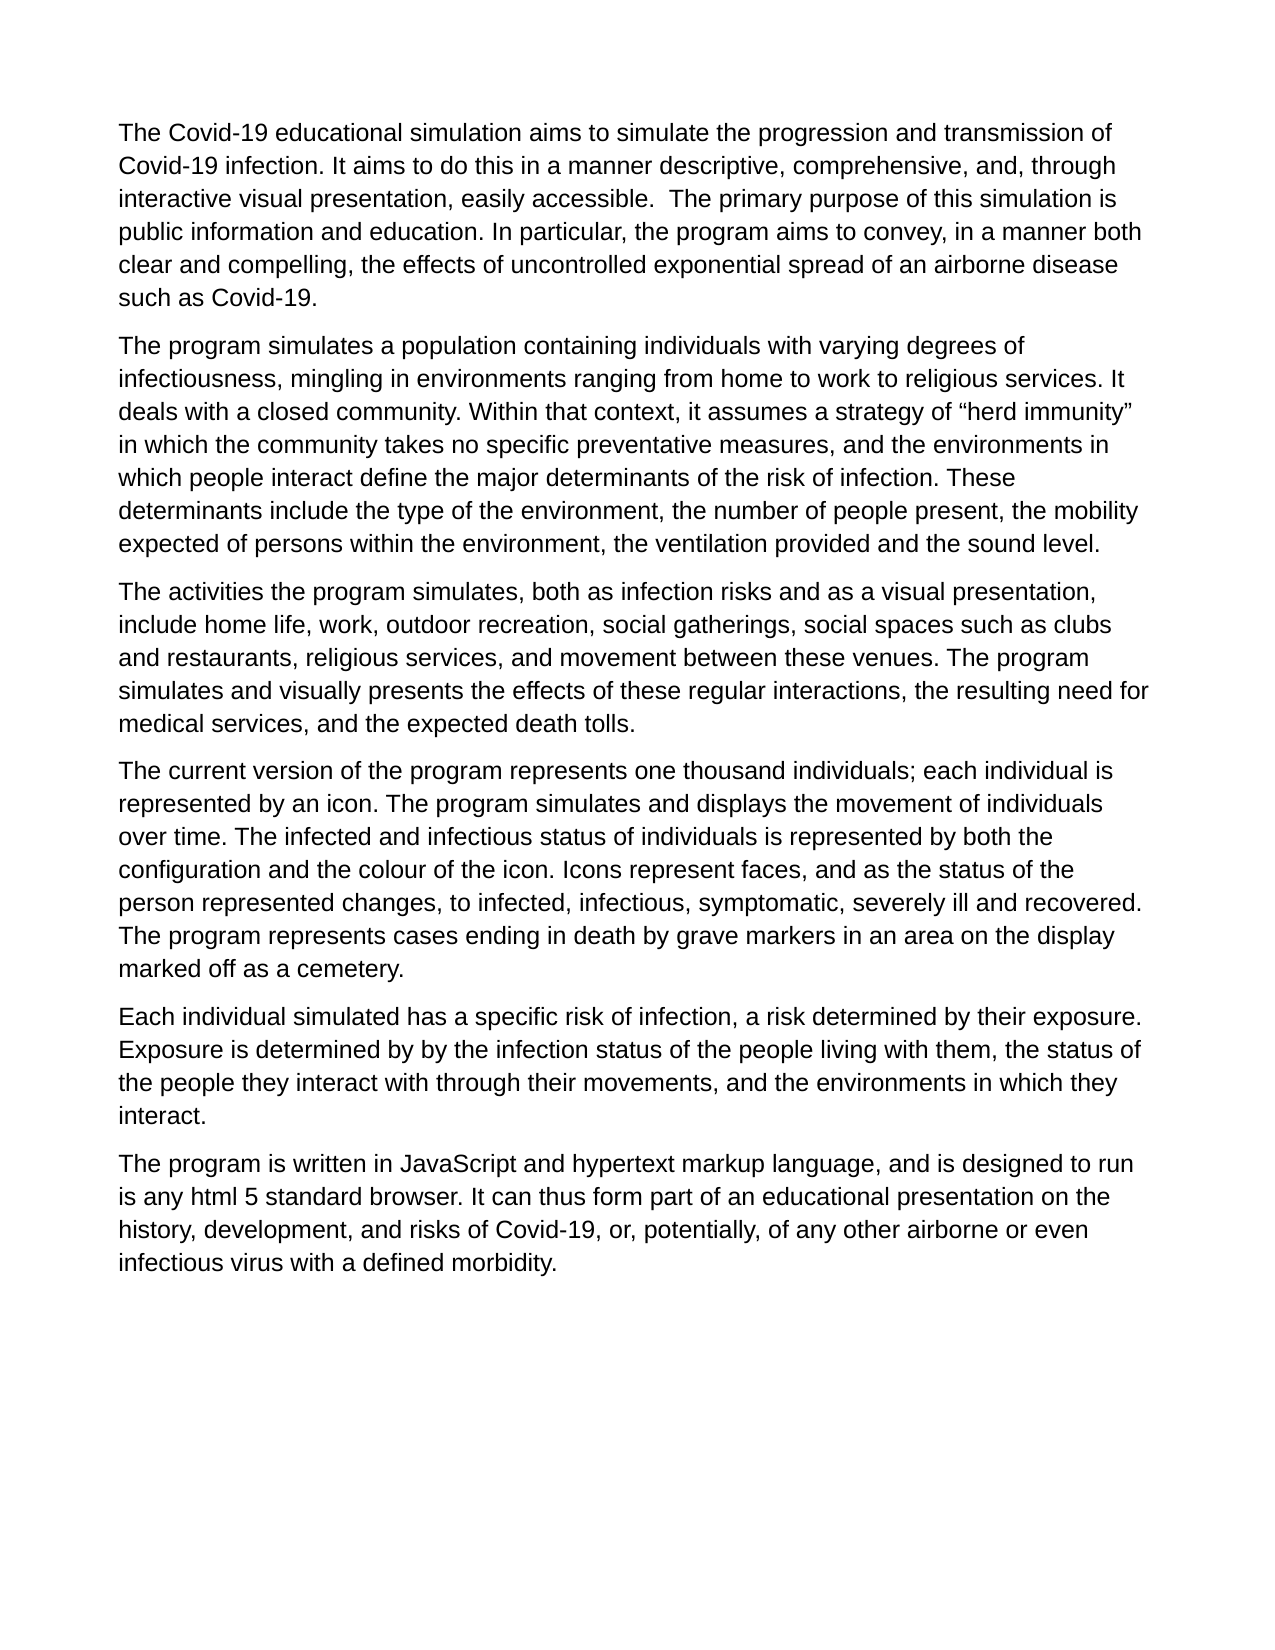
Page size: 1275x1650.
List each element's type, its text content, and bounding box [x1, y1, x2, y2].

text The program is written in JavaScript and hypertext markup language, and is designed to run is any html 5 standard browser. It can thus form part of an educational presentation on the history, development, and risks of Covid-19, or, potentially, of any other airborne or even infectious virus with a defined morbidity. [118, 1149, 1157, 1276]
text The current version of the program represents one thousand individuals; each individual is represented by an icon. The program simulates and displays the movement of individuals over time. The infected and infectious status of individuals is represented by both the configuration and the colour of the icon. Icons represent faces, and as the status of the person represented changes, to infected, infectious, symptomatic, severely ill and recovered. The program represents cases ending in death by grave markers in an area on the display marked off as a cemetery. [118, 756, 1157, 983]
text The Covid-19 educational simulation aims to simulate the progression and transmission of Covid-19 infection. It aims to do this in a manner descriptive, comprehensive, and, through interactive visual presentation, easily accessible. The primary purpose of this simulation is public information and education. In particular, the program aims to convey, in a manner both clear and compelling, the effects of uncontrolled exponential spread of an airborne disease such as Covid-19. [118, 118, 1157, 312]
text Each individual simulated has a specific risk of infection, a risk determined by their exposure. Exposure is determined by by the infection status of the people living with them, the status of the people they interact with through their movements, and the environments in which they interact. [118, 1002, 1157, 1130]
text The program simulates a population containing individuals with varying degrees of infectiousness, mingling in environments ranging from home to work to religious services. It deals with a closed community. Within that context, it assumes a strategy of “herd immunity” in which the community takes no specific preventative measures, and the environments in which people interact define the major determinants of the risk of infection. These determinants include the type of the environment, the number of people present, the mobility expected of persons within the environment, the ventilation provided and the sound level. [118, 331, 1157, 558]
text The activities the program simulates, both as infection risks and as a visual presentation, include home life, work, outdoor recreation, social gatherings, social spaces such as clubs and restaurants, religious services, and movement between these venues. The program simulates and visually presents the effects of these regular interactions, the resulting need for medical services, and the expected death tolls. [118, 577, 1157, 737]
